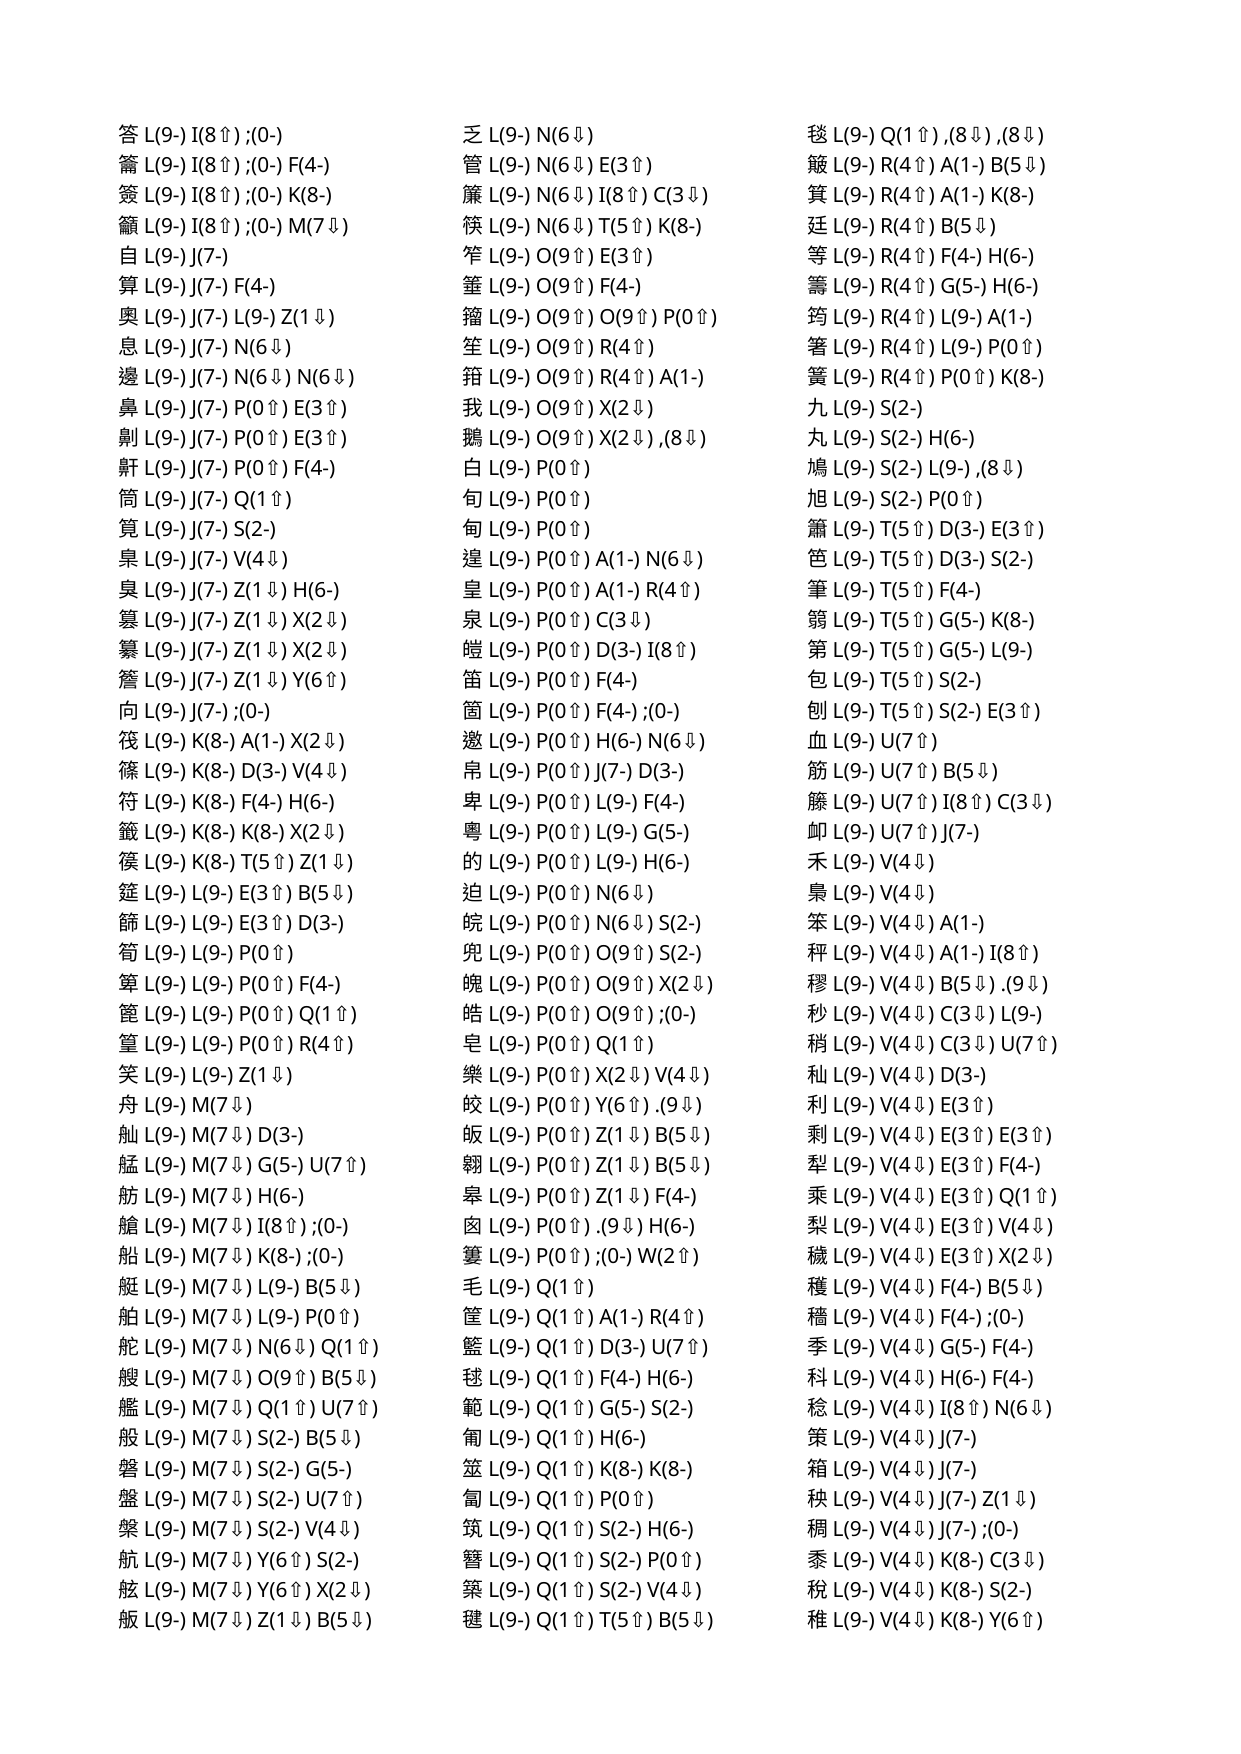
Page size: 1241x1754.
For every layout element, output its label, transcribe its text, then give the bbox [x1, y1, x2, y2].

text 自 L(9-) J(7-) [118, 239, 433, 270]
text 帛 L(9-) P(0⇧) J(7-) D(3-) [462, 755, 777, 785]
text 筵 L(9-) L(9-) E(3⇧) B(5⇩) [118, 876, 433, 906]
text 匐 L(9-) Q(1⇧) P(0⇧) [462, 1482, 777, 1512]
text 箝 L(9-) O(9⇧) R(4⇧) A(1-) [462, 361, 777, 391]
text 穋 L(9-) V(4⇩) B(5⇩) .(9⇩) [807, 967, 1122, 997]
text 艦 L(9-) M(7⇩) Q(1⇧) U(7⇧) [118, 1391, 433, 1422]
text 犁 L(9-) V(4⇩) E(3⇧) F(4-) [807, 1149, 1122, 1179]
text 筧 L(9-) J(7-) S(2-) [118, 512, 433, 542]
text 九 L(9-) S(2-) [807, 391, 1122, 421]
text 科 L(9-) V(4⇩) H(6-) F(4-) [807, 1361, 1122, 1391]
text 筒 L(9-) J(7-) Q(1⇧) [118, 482, 433, 512]
text 算 L(9-) J(7-) F(4-) [118, 270, 433, 300]
text 盤 L(9-) M(7⇩) S(2-) U(7⇧) [118, 1482, 433, 1512]
text 笨 L(9-) V(4⇩) A(1-) [807, 906, 1122, 937]
text 卹 L(9-) U(7⇧) J(7-) [807, 815, 1122, 846]
text 笑 L(9-) L(9-) Z(1⇩) [118, 1058, 433, 1088]
text 籐 L(9-) U(7⇧) I(8⇧) C(3⇩) [807, 785, 1122, 815]
text 箠 L(9-) O(9⇧) F(4-) [462, 270, 777, 300]
text 皓 L(9-) P(0⇧) O(9⇧) ;(0-) [462, 997, 777, 1027]
text 舶 L(9-) M(7⇩) L(9-) P(0⇧) [118, 1300, 433, 1331]
text 毬 L(9-) Q(1⇧) F(4-) H(6-) [462, 1361, 777, 1391]
text 簽 L(9-) I(8⇧) ;(0-) K(8-) [118, 179, 433, 209]
text 管 L(9-) N(6⇩) E(3⇧) [462, 148, 777, 179]
text 舫 L(9-) M(7⇩) H(6-) [118, 1179, 433, 1209]
text 毯 L(9-) Q(1⇧) ,(8⇩) ,(8⇩) [807, 118, 1122, 148]
text 劓 L(9-) J(7-) P(0⇧) E(3⇧) [118, 421, 433, 452]
text 船 L(9-) M(7⇩) K(8-) ;(0-) [118, 1240, 433, 1270]
text 廷 L(9-) R(4⇧) B(5⇩) [807, 209, 1122, 239]
text 箸 L(9-) R(4⇧) L(9-) P(0⇧) [807, 330, 1122, 361]
text 包 L(9-) T(5⇧) S(2-) [807, 664, 1122, 694]
text 艇 L(9-) M(7⇩) L(9-) B(5⇩) [118, 1270, 433, 1300]
text 稍 L(9-) V(4⇩) C(3⇩) U(7⇧) [807, 1027, 1122, 1058]
text 舟 L(9-) M(7⇩) [118, 1088, 433, 1118]
text 白 L(9-) P(0⇧) [462, 452, 777, 482]
text 邀 L(9-) P(0⇧) H(6-) N(6⇩) [462, 724, 777, 755]
text 秤 L(9-) V(4⇩) A(1-) I(8⇧) [807, 937, 1122, 967]
text 笮 L(9-) O(9⇧) E(3⇧) [462, 239, 777, 270]
text 梟 L(9-) V(4⇩) [807, 876, 1122, 906]
text 舵 L(9-) M(7⇩) N(6⇩) Q(1⇧) [118, 1331, 433, 1361]
text 簷 L(9-) J(7-) Z(1⇩) Y(6⇧) [118, 664, 433, 694]
text 稅 L(9-) V(4⇩) K(8-) S(2-) [807, 1573, 1122, 1603]
text 穢 L(9-) V(4⇩) E(3⇧) X(2⇩) [807, 1240, 1122, 1270]
text 等 L(9-) R(4⇧) F(4-) H(6-) [807, 239, 1122, 270]
text 迫 L(9-) P(0⇧) N(6⇩) [462, 876, 777, 906]
text 篛 L(9-) T(5⇧) G(5-) K(8-) [807, 603, 1122, 633]
text 鼾 L(9-) J(7-) P(0⇧) F(4-) [118, 452, 433, 482]
text 籲 L(9-) I(8⇧) ;(0-) M(7⇩) [118, 209, 433, 239]
text 剩 L(9-) V(4⇩) E(3⇧) E(3⇧) [807, 1118, 1122, 1149]
text 魄 L(9-) P(0⇧) O(9⇧) X(2⇩) [462, 967, 777, 997]
text 籌 L(9-) R(4⇧) G(5-) H(6-) [807, 270, 1122, 300]
text 毽 L(9-) Q(1⇧) T(5⇧) B(5⇩) [462, 1603, 777, 1634]
text 皇 L(9-) P(0⇧) A(1-) R(4⇧) [462, 573, 777, 603]
text 筋 L(9-) U(7⇧) B(5⇩) [807, 755, 1122, 785]
text 篡 L(9-) J(7-) Z(1⇩) X(2⇩) [118, 603, 433, 633]
text 遑 L(9-) P(0⇧) A(1-) N(6⇩) [462, 542, 777, 573]
text 箇 L(9-) P(0⇧) F(4-) ;(0-) [462, 694, 777, 724]
text 簾 L(9-) N(6⇩) I(8⇧) C(3⇩) [462, 179, 777, 209]
text 篌 L(9-) K(8-) T(5⇧) Z(1⇩) [118, 846, 433, 876]
text 刨 L(9-) T(5⇧) S(2-) E(3⇧) [807, 694, 1122, 724]
text 航 L(9-) M(7⇩) Y(6⇧) S(2-) [118, 1543, 433, 1573]
text 箄 L(9-) L(9-) P(0⇧) F(4-) [118, 967, 433, 997]
text 匍 L(9-) Q(1⇧) H(6-) [462, 1422, 777, 1452]
text 筠 L(9-) R(4⇧) L(9-) A(1-) [807, 300, 1122, 330]
text 稠 L(9-) V(4⇩) J(7-) ;(0-) [807, 1512, 1122, 1543]
text 筐 L(9-) Q(1⇧) A(1-) R(4⇧) [462, 1300, 777, 1331]
text 樂 L(9-) P(0⇧) X(2⇩) V(4⇩) [462, 1058, 777, 1088]
text 舷 L(9-) M(7⇩) Y(6⇧) X(2⇩) [118, 1573, 433, 1603]
text 鵝 L(9-) O(9⇧) X(2⇩) ,(8⇩) [462, 421, 777, 452]
text 皈 L(9-) P(0⇧) Z(1⇩) B(5⇩) [462, 1118, 777, 1149]
text 筏 L(9-) K(8-) A(1-) X(2⇩) [118, 724, 433, 755]
text 纂 L(9-) J(7-) Z(1⇩) X(2⇩) [118, 633, 433, 664]
text 範 L(9-) Q(1⇧) G(5-) S(2-) [462, 1391, 777, 1422]
text 甸 L(9-) P(0⇧) [462, 512, 777, 542]
text 槃 L(9-) M(7⇩) S(2-) V(4⇩) [118, 1512, 433, 1543]
text 臬 L(9-) J(7-) V(4⇩) [118, 542, 433, 573]
text 毛 L(9-) Q(1⇧) [462, 1270, 777, 1300]
text 泉 L(9-) P(0⇧) C(3⇩) [462, 603, 777, 633]
text 黍 L(9-) V(4⇩) K(8-) C(3⇩) [807, 1543, 1122, 1573]
text 筑 L(9-) Q(1⇧) S(2-) H(6-) [462, 1512, 777, 1543]
text 箕 L(9-) R(4⇧) A(1-) K(8-) [807, 179, 1122, 209]
text 答 L(9-) I(8⇧) ;(0-) [118, 118, 433, 148]
text 囪 L(9-) P(0⇧) .(9⇩) H(6-) [462, 1209, 777, 1240]
text 篦 L(9-) L(9-) P(0⇧) Q(1⇧) [118, 997, 433, 1027]
text 血 L(9-) U(7⇧) [807, 724, 1122, 755]
text 篁 L(9-) L(9-) P(0⇧) R(4⇧) [118, 1027, 433, 1058]
text 簍 L(9-) P(0⇧) ;(0-) W(2⇧) [462, 1240, 777, 1270]
text 艋 L(9-) M(7⇩) G(5-) U(7⇧) [118, 1149, 433, 1179]
text 篩 L(9-) L(9-) E(3⇧) D(3-) [118, 906, 433, 937]
text 篠 L(9-) K(8-) D(3-) V(4⇩) [118, 755, 433, 785]
text 向 L(9-) J(7-) ;(0-) [118, 694, 433, 724]
text 穫 L(9-) V(4⇩) F(4-) B(5⇩) [807, 1270, 1122, 1300]
text 磐 L(9-) M(7⇩) S(2-) G(5-) [118, 1452, 433, 1482]
text 舢 L(9-) M(7⇩) D(3-) [118, 1118, 433, 1149]
text 皚 L(9-) P(0⇧) D(3-) I(8⇧) [462, 633, 777, 664]
text 乘 L(9-) V(4⇩) E(3⇧) Q(1⇧) [807, 1179, 1122, 1209]
text 皎 L(9-) P(0⇧) Y(6⇧) .(9⇩) [462, 1088, 777, 1118]
text 箱 L(9-) V(4⇩) J(7-) [807, 1452, 1122, 1482]
text 鳩 L(9-) S(2-) L(9-) ,(8⇩) [807, 452, 1122, 482]
text 秒 L(9-) V(4⇩) C(3⇩) L(9-) [807, 997, 1122, 1027]
text 丸 L(9-) S(2-) H(6-) [807, 421, 1122, 452]
text 臭 L(9-) J(7-) Z(1⇩) H(6-) [118, 573, 433, 603]
text 粵 L(9-) P(0⇧) L(9-) G(5-) [462, 815, 777, 846]
text 乏 L(9-) N(6⇩) [462, 118, 777, 148]
text 卑 L(9-) P(0⇧) L(9-) F(4-) [462, 785, 777, 815]
text 旬 L(9-) P(0⇧) [462, 482, 777, 512]
text 鼻 L(9-) J(7-) P(0⇧) E(3⇧) [118, 391, 433, 421]
text 籥 L(9-) I(8⇧) ;(0-) F(4-) [118, 148, 433, 179]
text 兜 L(9-) P(0⇧) O(9⇧) S(2-) [462, 937, 777, 967]
text 簫 L(9-) T(5⇧) D(3-) E(3⇧) [807, 512, 1122, 542]
text 筮 L(9-) Q(1⇧) K(8-) K(8-) [462, 1452, 777, 1482]
text 稔 L(9-) V(4⇩) I(8⇧) N(6⇩) [807, 1391, 1122, 1422]
text 笙 L(9-) O(9⇧) R(4⇧) [462, 330, 777, 361]
text 籀 L(9-) O(9⇧) O(9⇧) P(0⇧) [462, 300, 777, 330]
text 禾 L(9-) V(4⇩) [807, 846, 1122, 876]
text 旭 L(9-) S(2-) P(0⇧) [807, 482, 1122, 512]
text 秧 L(9-) V(4⇩) J(7-) Z(1⇩) [807, 1482, 1122, 1512]
text 簪 L(9-) Q(1⇧) S(2-) P(0⇧) [462, 1543, 777, 1573]
text 笆 L(9-) T(5⇧) D(3-) S(2-) [807, 542, 1122, 573]
text 稚 L(9-) V(4⇩) K(8-) Y(6⇧) [807, 1603, 1122, 1634]
text 我 L(9-) O(9⇧) X(2⇩) [462, 391, 777, 421]
text 皋 L(9-) P(0⇧) Z(1⇩) F(4-) [462, 1179, 777, 1209]
text 奧 L(9-) J(7-) L(9-) Z(1⇩) [118, 300, 433, 330]
text 筷 L(9-) N(6⇩) T(5⇧) K(8-) [462, 209, 777, 239]
text 策 L(9-) V(4⇩) J(7-) [807, 1422, 1122, 1452]
text 築 L(9-) Q(1⇧) S(2-) V(4⇩) [462, 1573, 777, 1603]
text 筍 L(9-) L(9-) P(0⇧) [118, 937, 433, 967]
text 季 L(9-) V(4⇩) G(5-) F(4-) [807, 1331, 1122, 1361]
text 息 L(9-) J(7-) N(6⇩) [118, 330, 433, 361]
text 穡 L(9-) V(4⇩) F(4-) ;(0-) [807, 1300, 1122, 1331]
text 般 L(9-) M(7⇩) S(2-) B(5⇩) [118, 1422, 433, 1452]
text 艙 L(9-) M(7⇩) I(8⇧) ;(0-) [118, 1209, 433, 1240]
text 的 L(9-) P(0⇧) L(9-) H(6-) [462, 846, 777, 876]
text 第 L(9-) T(5⇧) G(5-) L(9-) [807, 633, 1122, 664]
text 秈 L(9-) V(4⇩) D(3-) [807, 1058, 1122, 1088]
text 籤 L(9-) K(8-) K(8-) X(2⇩) [118, 815, 433, 846]
text 利 L(9-) V(4⇩) E(3⇧) [807, 1088, 1122, 1118]
text 艘 L(9-) M(7⇩) O(9⇧) B(5⇩) [118, 1361, 433, 1391]
text 梨 L(9-) V(4⇩) E(3⇧) V(4⇩) [807, 1209, 1122, 1240]
text 邊 L(9-) J(7-) N(6⇩) N(6⇩) [118, 361, 433, 391]
text 笛 L(9-) P(0⇧) F(4-) [462, 664, 777, 694]
text 簧 L(9-) R(4⇧) P(0⇧) K(8-) [807, 361, 1122, 391]
text 筆 L(9-) T(5⇧) F(4-) [807, 573, 1122, 603]
text 籃 L(9-) Q(1⇧) D(3-) U(7⇧) [462, 1331, 777, 1361]
text 舨 L(9-) M(7⇩) Z(1⇩) B(5⇩) [118, 1603, 433, 1634]
text 符 L(9-) K(8-) F(4-) H(6-) [118, 785, 433, 815]
text 簸 L(9-) R(4⇧) A(1-) B(5⇩) [807, 148, 1122, 179]
text 翱 L(9-) P(0⇧) Z(1⇩) B(5⇩) [462, 1149, 777, 1179]
text 皂 L(9-) P(0⇧) Q(1⇧) [462, 1027, 777, 1058]
text 皖 L(9-) P(0⇧) N(6⇩) S(2-) [462, 906, 777, 937]
